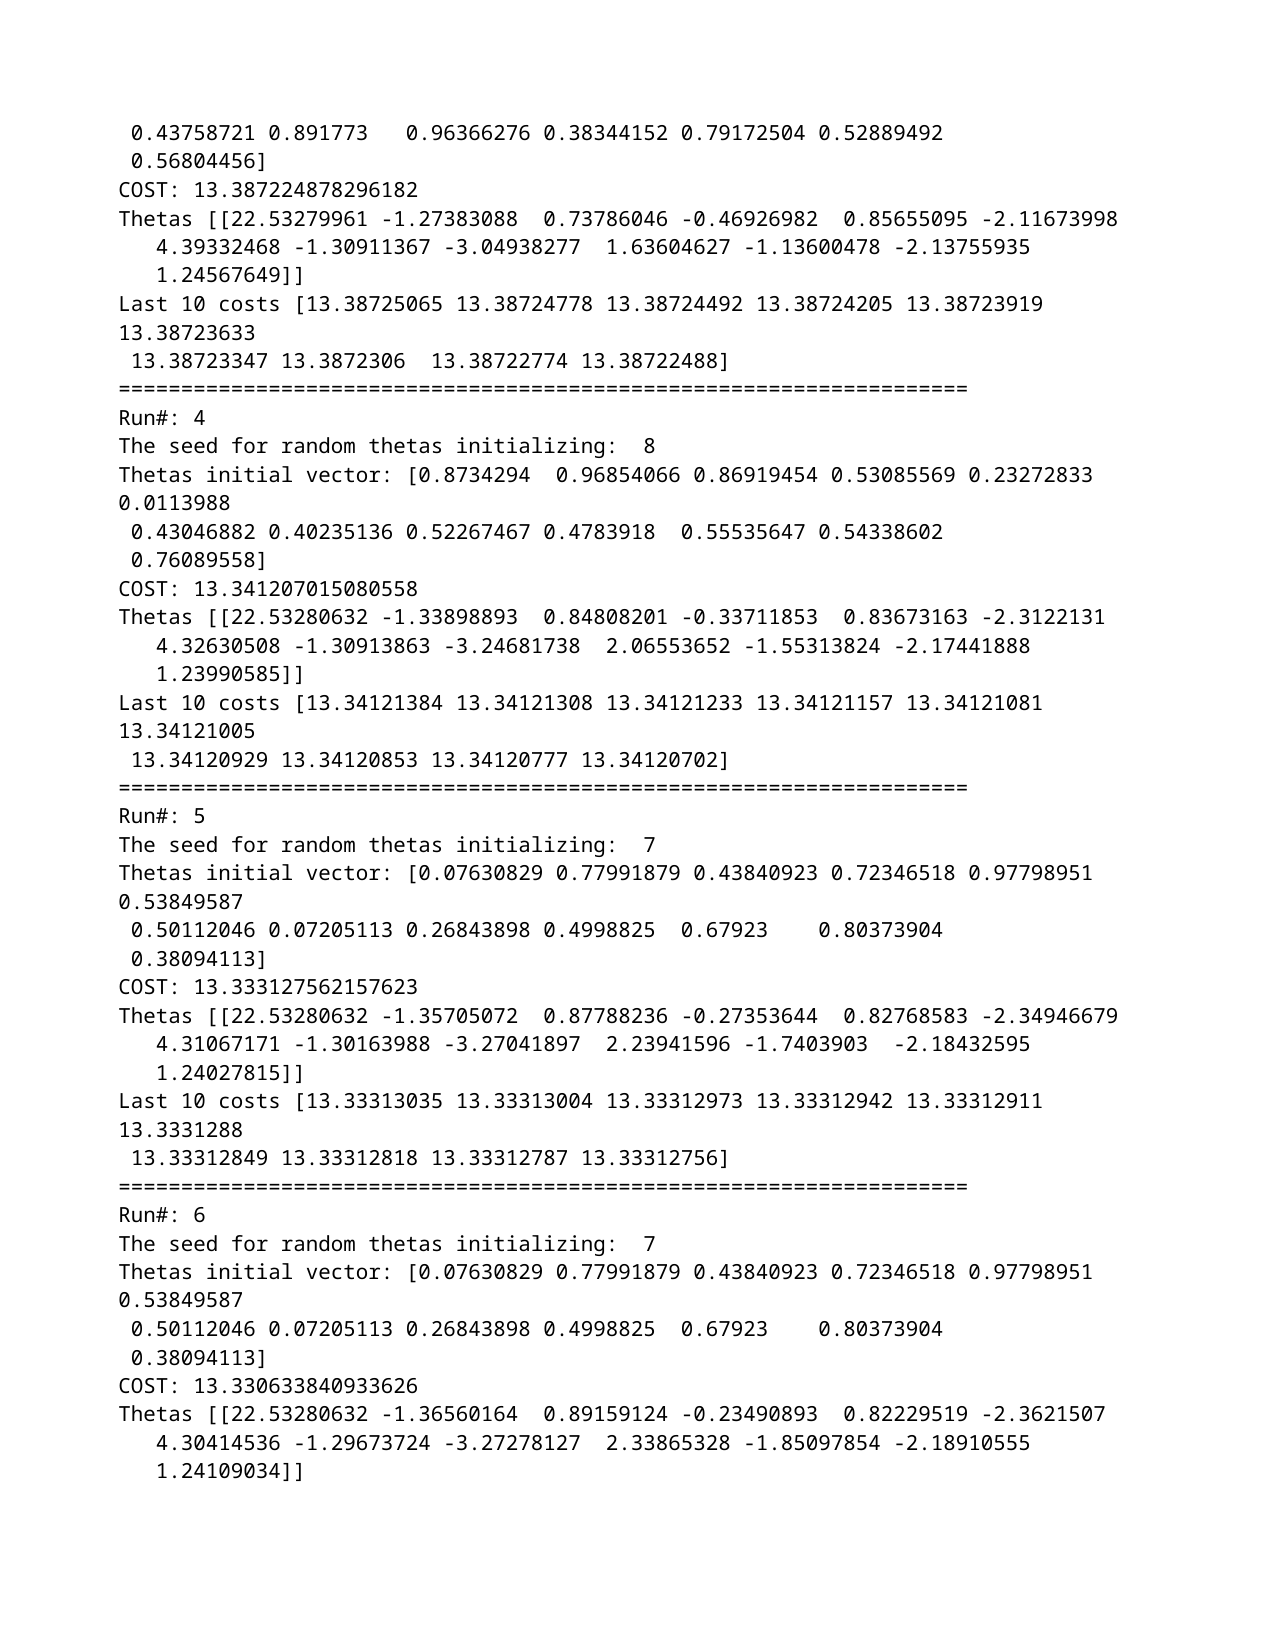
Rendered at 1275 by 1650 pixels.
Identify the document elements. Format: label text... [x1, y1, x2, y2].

text The seed for random thetas initializing: 8 [118, 431, 1157, 460]
text 1.24567649]] [118, 261, 1157, 289]
text Thetas initial vector: [0.07630829 0.77991879 0.43840923 0.72346518 0.97798951 0.53849587 [118, 1257, 1157, 1314]
text 0.50112046 0.07205113 0.26843898 0.4998825 0.67923 0.80373904 [118, 915, 1157, 944]
text ==================================================================== [118, 773, 1157, 802]
text 0.38094113] [118, 1343, 1157, 1371]
text Last 10 costs [13.38725065 13.38724778 13.38724492 13.38724205 13.38723919 13.38723633 [118, 289, 1157, 346]
text 13.38723347 13.3872306 13.38722774 13.38722488] [118, 346, 1157, 374]
text 0.43758721 0.891773 0.96366276 0.38344152 0.79172504 0.52889492 [118, 118, 1157, 147]
text 13.34120929 13.34120853 13.34120777 13.34120702] [118, 745, 1157, 773]
text The seed for random thetas initializing: 7 [118, 1229, 1157, 1257]
text 0.50112046 0.07205113 0.26843898 0.4998825 0.67923 0.80373904 [118, 1314, 1157, 1343]
text Thetas [[22.53280632 -1.36560164 0.89159124 -0.23490893 0.82229519 -2.3621507 [118, 1399, 1157, 1428]
text ==================================================================== [118, 1172, 1157, 1200]
text 0.56804456] [118, 147, 1157, 175]
text Last 10 costs [13.34121384 13.34121308 13.34121233 13.34121157 13.34121081 13.34121005 [118, 688, 1157, 745]
text Thetas initial vector: [0.8734294 0.96854066 0.86919454 0.53085569 0.23272833 0.0113988 [118, 460, 1157, 517]
text 13.33312849 13.33312818 13.33312787 13.33312756] [118, 1143, 1157, 1172]
text ==================================================================== [118, 374, 1157, 403]
text Thetas [[22.53280632 -1.35705072 0.87788236 -0.27353644 0.82768583 -2.34946679 [118, 1001, 1157, 1029]
text 1.24109034]] [118, 1457, 1157, 1485]
text COST: 13.333127562157623 [118, 972, 1157, 1001]
text 1.23990585]] [118, 659, 1157, 688]
text Last 10 costs [13.33313035 13.33313004 13.33312973 13.33312942 13.33312911 13.3331288 [118, 1086, 1157, 1143]
text COST: 13.387224878296182 [118, 175, 1157, 204]
text Run#: 4 [118, 403, 1157, 431]
text Thetas [[22.53280632 -1.33898893 0.84808201 -0.33711853 0.83673163 -2.3122131 [118, 602, 1157, 631]
text 1.24027815]] [118, 1058, 1157, 1086]
text 4.32630508 -1.30913863 -3.24681738 2.06553652 -1.55313824 -2.17441888 [118, 631, 1157, 659]
text The seed for random thetas initializing: 7 [118, 830, 1157, 858]
text 4.30414536 -1.29673724 -3.27278127 2.33865328 -1.85097854 -2.18910555 [118, 1428, 1157, 1457]
text 4.31067171 -1.30163988 -3.27041897 2.23941596 -1.7403903 -2.18432595 [118, 1029, 1157, 1058]
text Run#: 5 [118, 802, 1157, 830]
text Run#: 6 [118, 1200, 1157, 1229]
text 0.76089558] [118, 545, 1157, 574]
text Thetas initial vector: [0.07630829 0.77991879 0.43840923 0.72346518 0.97798951 0.53849587 [118, 858, 1157, 915]
text 4.39332468 -1.30911367 -3.04938277 1.63604627 -1.13600478 -2.13755935 [118, 232, 1157, 261]
text Thetas [[22.53279961 -1.27383088 0.73786046 -0.46926982 0.85655095 -2.11673998 [118, 204, 1157, 232]
text 0.43046882 0.40235136 0.52267467 0.4783918 0.55535647 0.54338602 [118, 517, 1157, 545]
text COST: 13.330633840933626 [118, 1371, 1157, 1399]
text 0.38094113] [118, 944, 1157, 972]
text COST: 13.341207015080558 [118, 574, 1157, 602]
